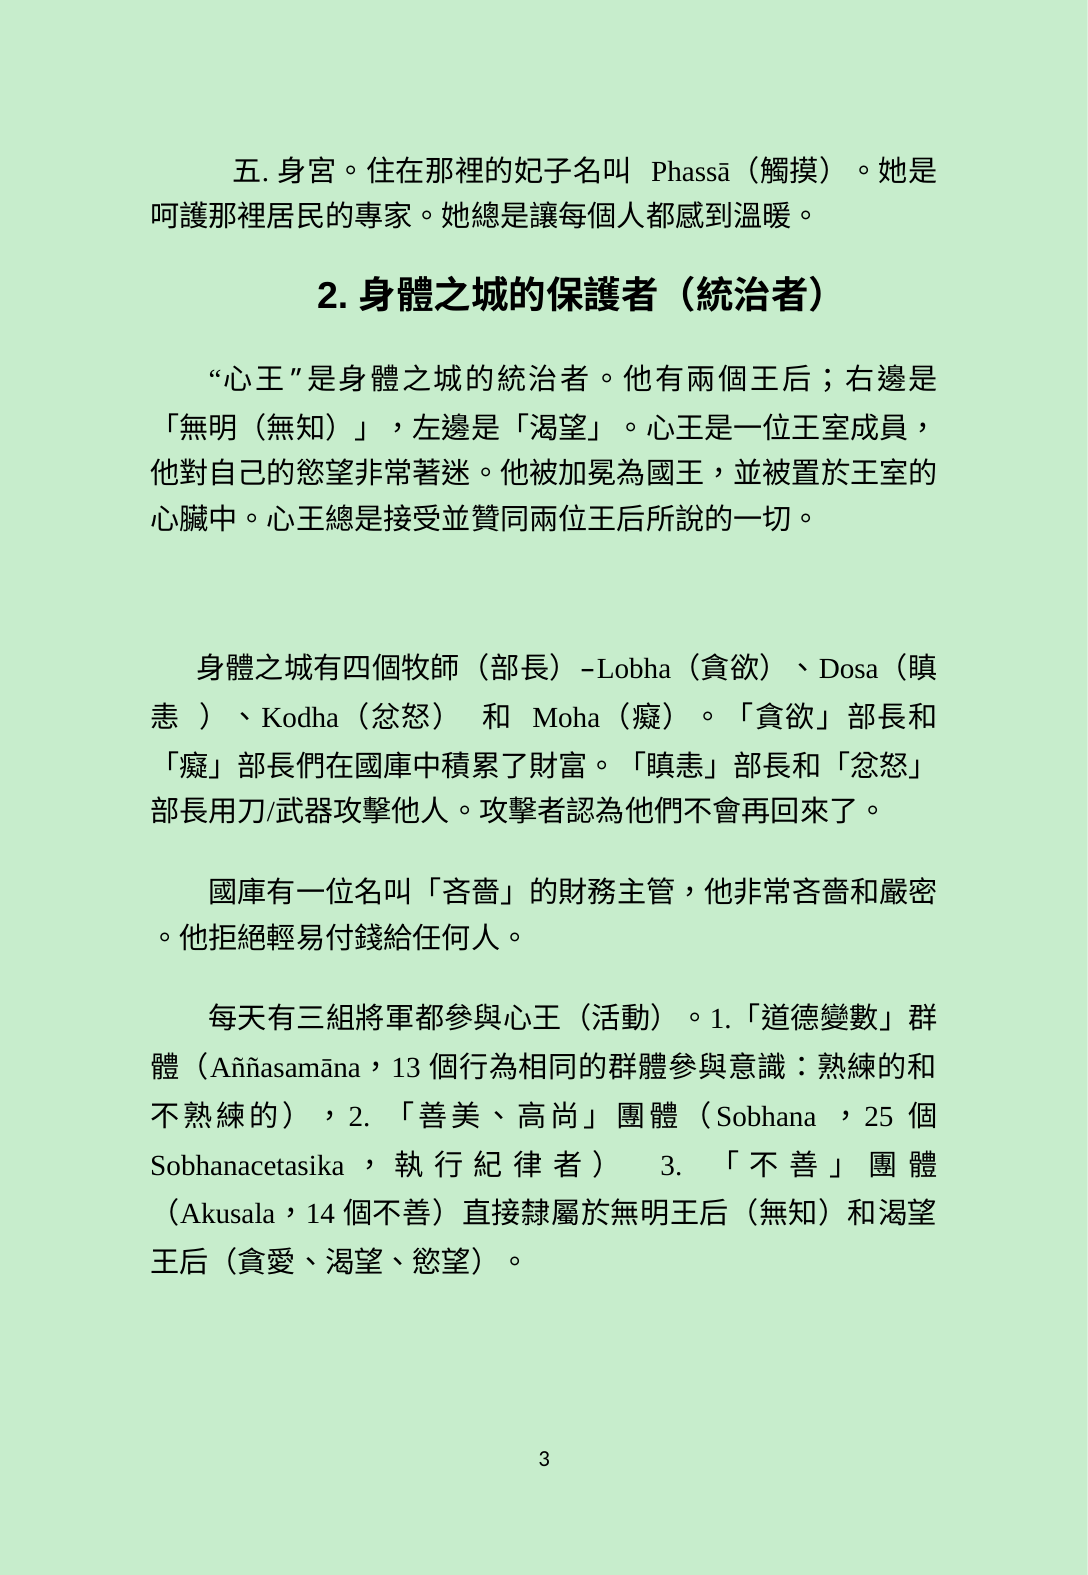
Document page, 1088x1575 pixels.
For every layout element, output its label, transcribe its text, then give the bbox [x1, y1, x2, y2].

list 五. 身宮。住在那裡的妃子名叫 Phassā（觸摸）。她是呵護那裡居民的專家。她總是讓每個人都感到溫暖。 [150, 150, 938, 235]
subtitle 2. 身體之城的保護者（統治者） [150, 274, 938, 317]
text 每天有三組將軍都參與心王（活動）。1.「道德變數」群體（Aññasamāna，13 個行為相同的群體參與意識：熟練的和不熟練的），2. 「善美、高尚」團體（Sobhana ，25 個 Sobhanacetasika，執行紀律者） 3. 「不善」團體（Akusala，14 個不善）直接隸屬於無明王后（無知）和渴望 王后（貪愛、渴望、慾望）。 [150, 995, 938, 1281]
text “心王”是身體之城的統治者。他有兩個王后；右邊是「無明（無知）」，左邊是「渴望」。心王是一位王室成員，他對自己的慾望非常著迷。他被加冕為國王，並被置於王室的心臟中。心王總是接受並贊同兩位王后所說的一切。 [150, 356, 938, 538]
text 身體之城有四個牧師（部長）–Lobha（貪欲）、Dosa（瞋恚 ）、Kodha（忿怒） 和 Moha（癡）。「貪欲」部長和「癡」部長們在國庫中積累了財富。「瞋恚」部長和「忿怒」部長用刀/武器攻擊他人。攻擊者認為他們不會再回來了。 [150, 648, 938, 830]
text 國庫有一位名叫「吝嗇」的財務主管，他非常吝嗇和嚴密 。他拒絕輕易付錢給任何人。 [150, 869, 938, 957]
